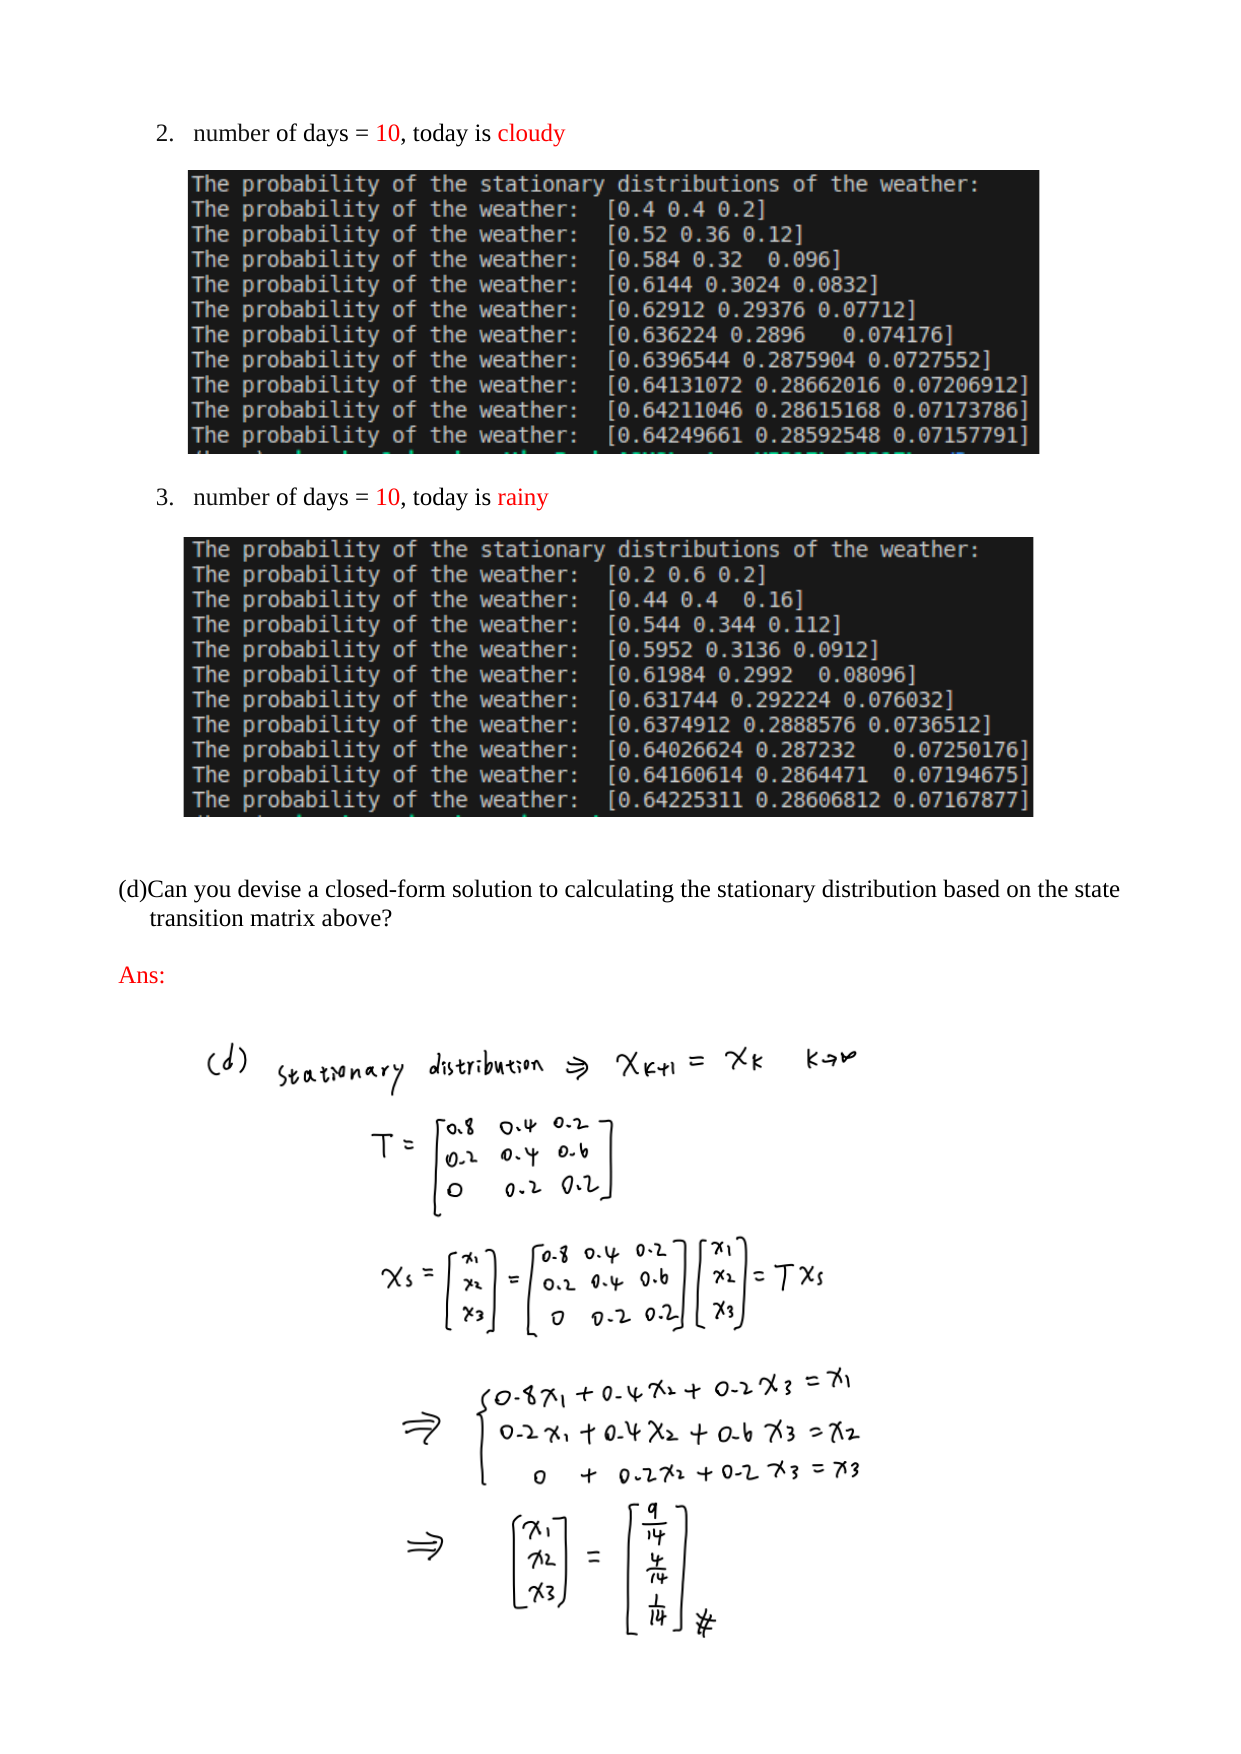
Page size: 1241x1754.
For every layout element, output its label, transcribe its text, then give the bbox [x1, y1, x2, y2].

text (d)Can you devise a closed-form solution to calculating the stationary distribution based on the state [118, 874, 1122, 903]
list number of days = 10, today is cloudy [156, 118, 1122, 147]
picture [173, 996, 988, 1654]
picture [187, 170, 1040, 454]
text Ans: [118, 961, 1122, 989]
list number of days = 10, today is rainy [156, 482, 1122, 511]
picture [183, 537, 1034, 817]
text transition matrix above? [118, 903, 1122, 932]
